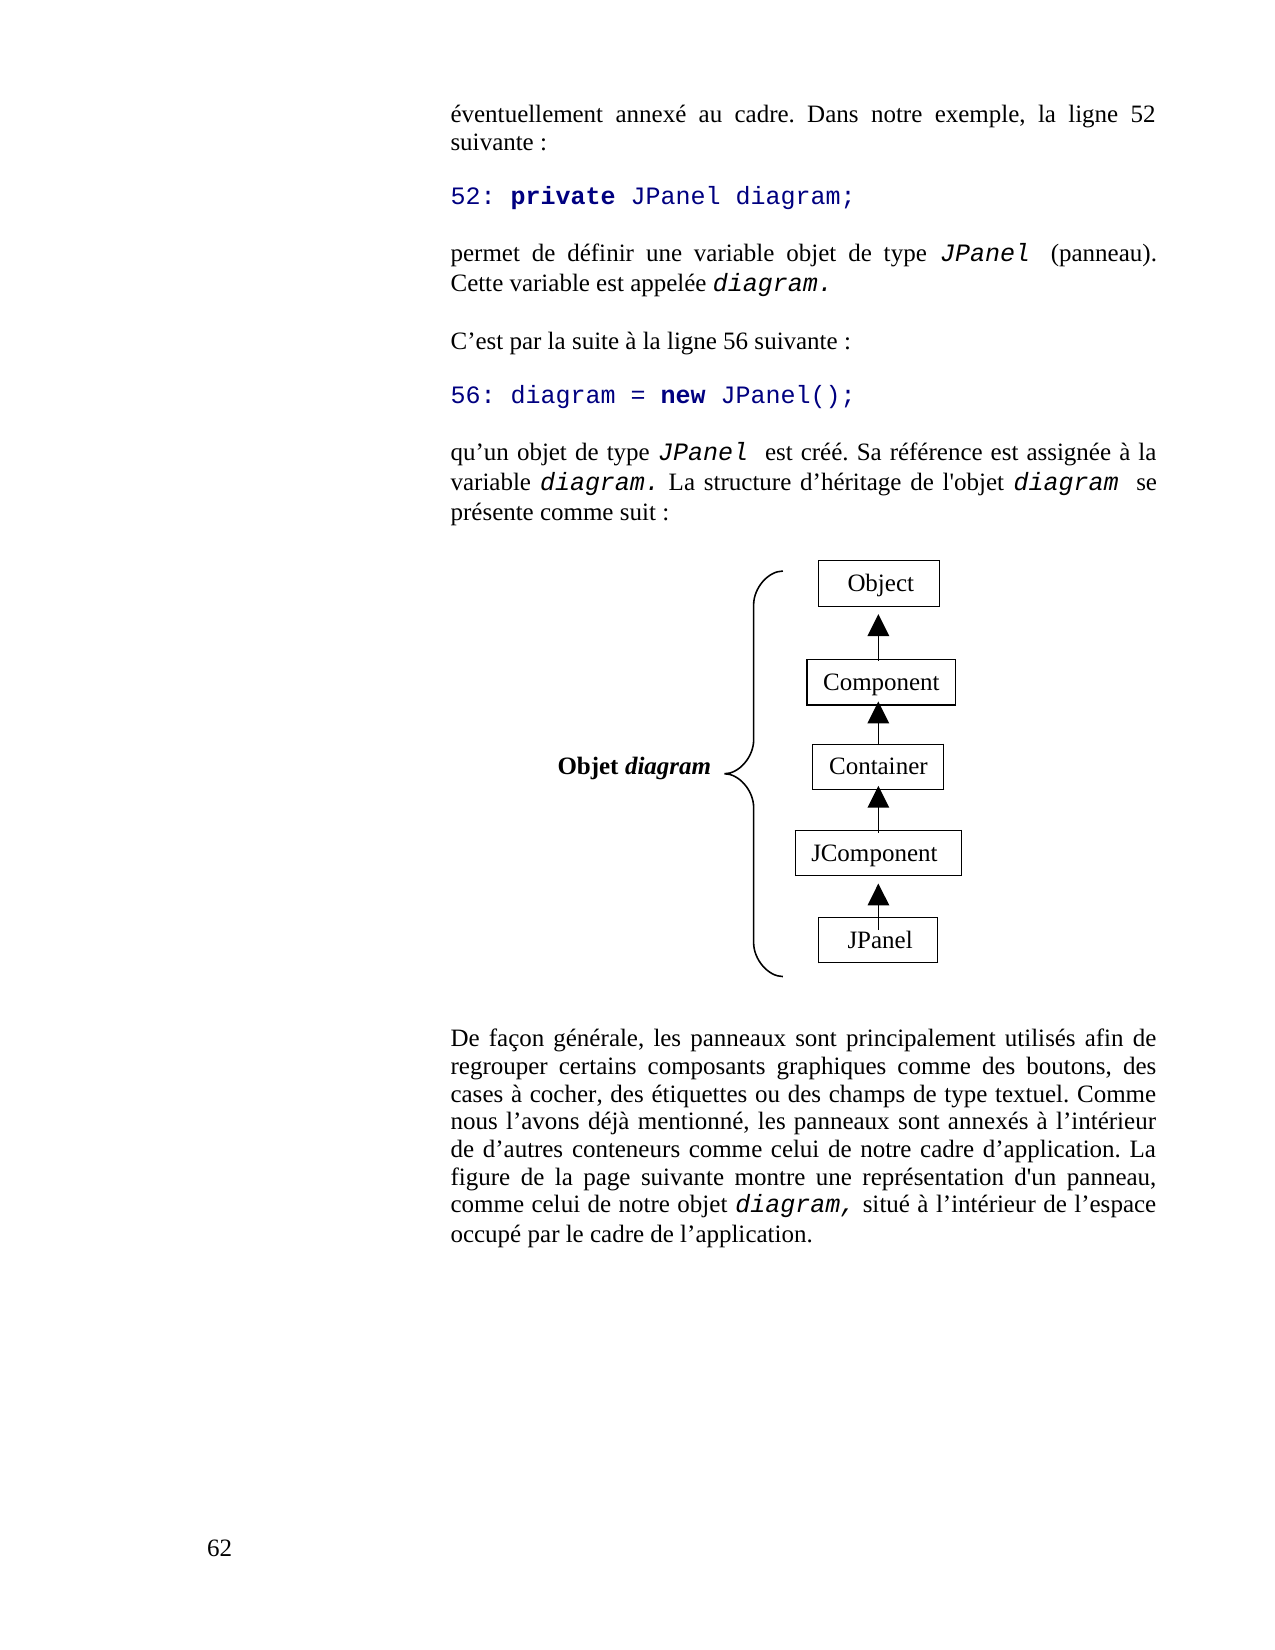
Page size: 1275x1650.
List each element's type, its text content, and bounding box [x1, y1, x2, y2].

text Container [829, 752, 928, 780]
table_header [200, 240, 443, 299]
table_header [200, 1024, 443, 1248]
text JComponent [811, 839, 946, 866]
text Component [823, 668, 940, 696]
table_header 52: private JPanel diagram; [443, 184, 1164, 212]
table_header C’est par la suite à la ligne 56 suivante : 56: diagram = new JPanel(); [443, 327, 1164, 411]
table_header [200, 100, 443, 156]
text JPanel [835, 926, 922, 954]
table_header permet de définir une variable objet de type JPanel (panneau). Cette variable est appelée diagram. [443, 240, 1164, 299]
table_header [200, 184, 443, 212]
text Objet diagram [557, 752, 742, 780]
table_header De façon générale, les panneaux sont principalement utilisés afin de regrouper certains composants graphiques comme des boutons, des cases à cocher, des étiquettes ou des champs de type textuel. Comme nous l’avons déjà mentionné, les panneaux sont annexés à l’intérieur de d’autres conteneurs comme celui de notre cadre d’application. La figure de la page suivante montre une représentation d'un panneau, comme celui de notre objet diagram, situé à l’intérieur de l’espace occupé par le cadre de l’application. [443, 1024, 1164, 1248]
table_header qu’un objet de type JPanel est créé. Sa référence est assignée à la variable diagram. La structure d’héritage de l'objet diagram se présente comme suit : [443, 438, 1164, 526]
text Object [835, 569, 923, 597]
table_header [200, 438, 443, 526]
table_header [200, 327, 443, 411]
table_header éventuellement annexé au cadre. Dans notre exemple, la ligne 52 suivante : [443, 100, 1164, 156]
